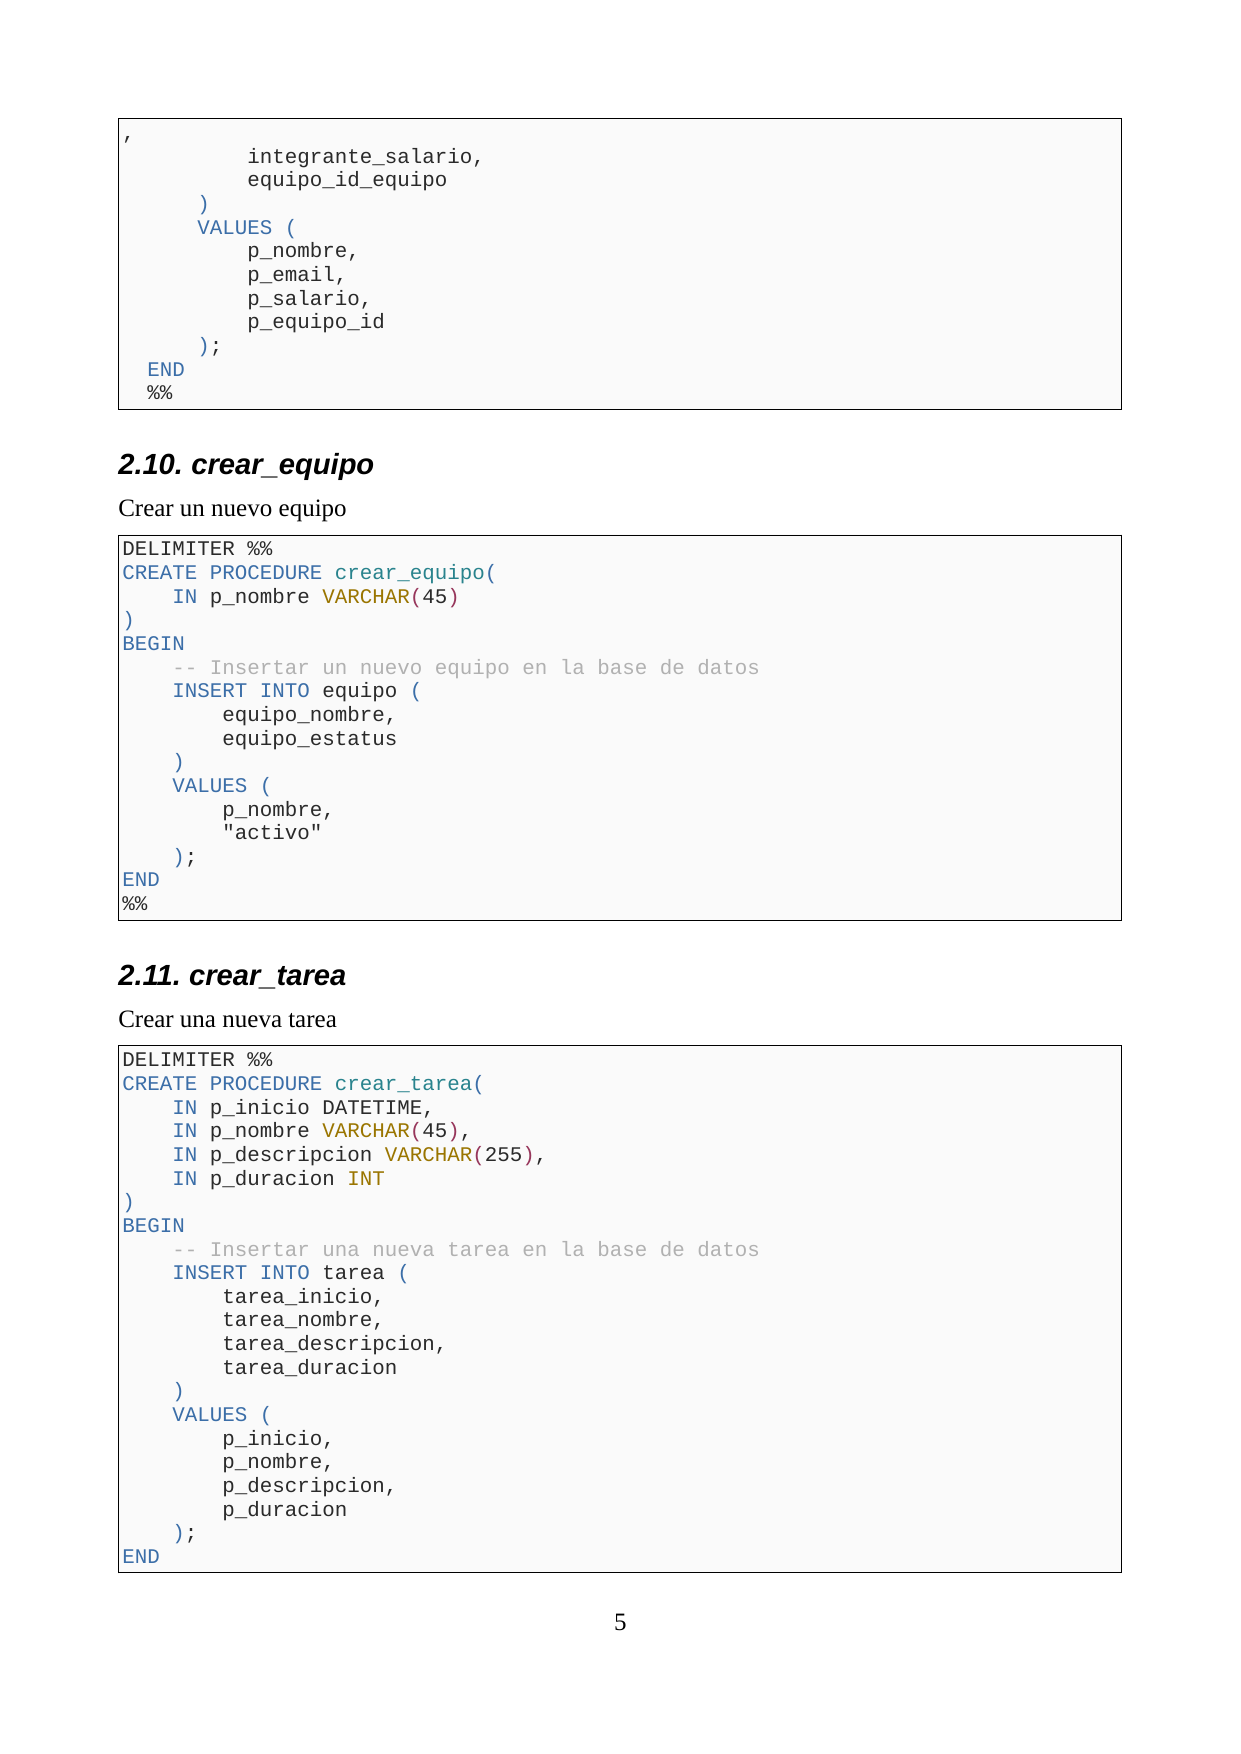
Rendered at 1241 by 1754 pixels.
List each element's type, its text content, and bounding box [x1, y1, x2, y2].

text ) [119, 605, 1121, 629]
text ) [119, 189, 1121, 213]
text tarea_inicio, [119, 1282, 1121, 1306]
text IN p_duracion INT [119, 1164, 1121, 1187]
text p_nombre, [119, 236, 1121, 260]
text BEGIN [119, 629, 1121, 653]
text equipo_estatus [119, 724, 1121, 747]
text DELIMITER %% [119, 1046, 1121, 1069]
text %% [119, 378, 1121, 409]
text p_nombre, [119, 1447, 1121, 1471]
text VALUES ( [119, 1400, 1121, 1424]
text IN p_descripcion VARCHAR(255), [119, 1140, 1121, 1164]
text %% [119, 889, 1121, 920]
subtitle crear_equipo [118, 447, 1122, 481]
text equipo_id_equipo [119, 165, 1121, 189]
text -- Insertar un nuevo equipo en la base de datos [119, 653, 1121, 676]
text -- Insertar una nueva tarea en la base de datos [119, 1234, 1121, 1258]
text "activo" [119, 818, 1121, 842]
text IN p_nombre VARCHAR(45), [119, 1116, 1121, 1140]
text IN p_nombre VARCHAR(45) [119, 582, 1121, 605]
text p_email, [119, 260, 1121, 284]
text INSERT INTO tarea ( [119, 1258, 1121, 1282]
text IN p_inicio DATETIME, [119, 1093, 1121, 1116]
text p_equipo_id [119, 307, 1121, 331]
text CREATE PROCEDURE crear_equipo( [119, 558, 1121, 582]
subtitle crear_tarea [118, 958, 1122, 992]
text DELIMITER %% [119, 536, 1121, 558]
text equipo_nombre, [119, 700, 1121, 724]
text tarea_nombre, [119, 1306, 1121, 1329]
text INSERT INTO equipo ( [119, 676, 1121, 700]
text p_descripcion, [119, 1471, 1121, 1495]
text VALUES ( [119, 771, 1121, 794]
text Crear un nuevo equipo [118, 493, 1122, 522]
text END [119, 866, 1121, 889]
text ) [119, 747, 1121, 771]
text ); [119, 1518, 1121, 1542]
text VALUES ( [119, 213, 1121, 236]
text p_inicio, [119, 1424, 1121, 1447]
text Crear una nueva tarea [118, 1004, 1122, 1033]
text END [119, 354, 1121, 378]
text END [119, 1542, 1121, 1572]
text ) [119, 1376, 1121, 1400]
text ); [119, 331, 1121, 354]
text CREATE PROCEDURE crear_tarea( [119, 1069, 1121, 1093]
text p_salario, [119, 284, 1121, 307]
text BEGIN [119, 1211, 1121, 1234]
text integrante_salario, [119, 142, 1121, 165]
text p_nombre, [119, 794, 1121, 818]
text ) [119, 1187, 1121, 1211]
text tarea_descripcion, [119, 1329, 1121, 1353]
text , [119, 119, 1121, 142]
text tarea_duracion [119, 1353, 1121, 1376]
text p_duracion [119, 1495, 1121, 1518]
text ); [119, 842, 1121, 866]
